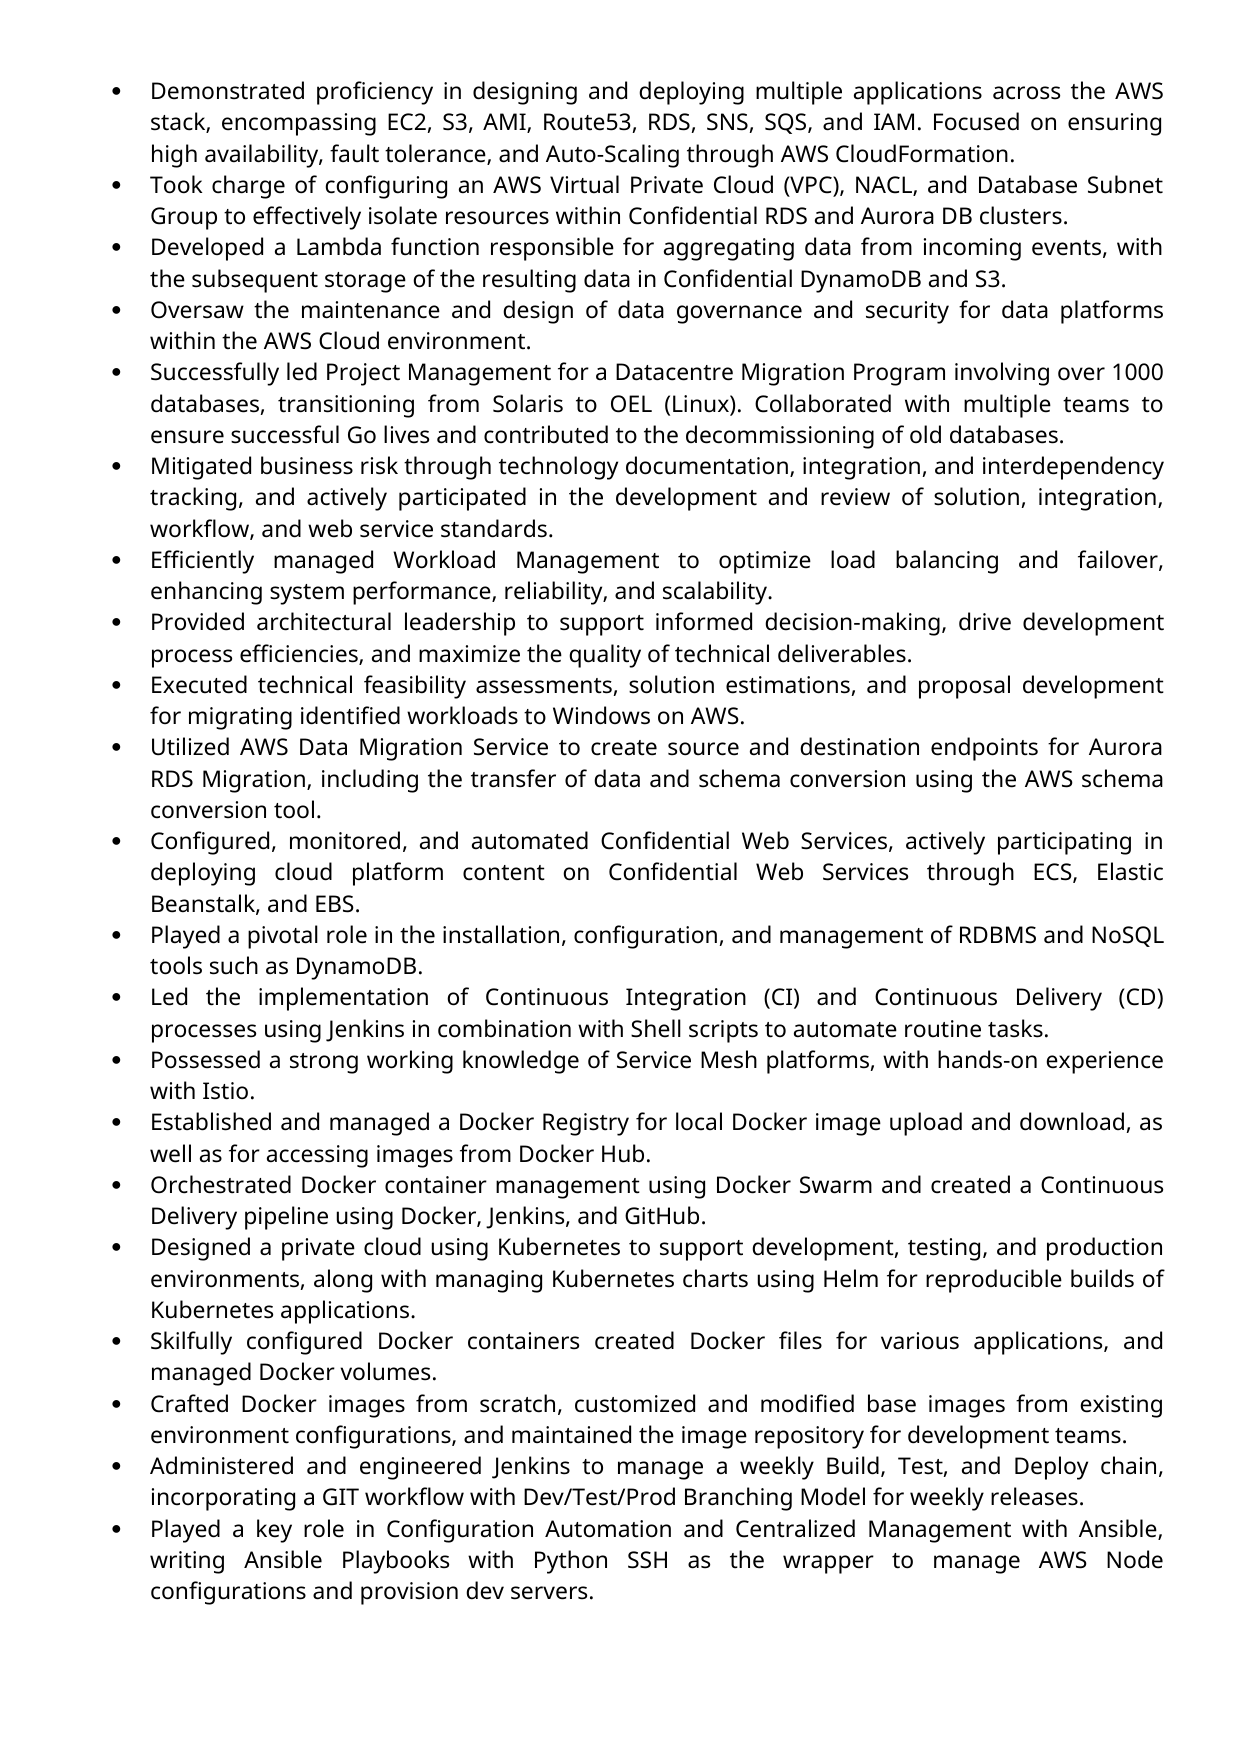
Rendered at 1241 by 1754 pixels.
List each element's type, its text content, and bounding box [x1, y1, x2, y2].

list Oversaw the maintenance and design of data governance and security for data platforms within the AWS Cloud environment. [112, 294, 1165, 356]
list Configured, monitored, and automated Confidential Web Services, actively participating in deploying cloud platform content on Confidential Web Services through ECS, Elastic Beanstalk, and EBS. [112, 825, 1165, 919]
list Administered and engineered Jenkins to manage a weekly Build, Test, and Deploy chain, incorporating a GIT workflow with Dev/Test/Prod Branching Model for weekly releases. [112, 1450, 1165, 1512]
list Designed a private cloud using Kubernetes to support development, testing, and production environments, along with managing Kubernetes charts using Helm for reproducible builds of Kubernetes applications. [112, 1231, 1165, 1325]
list Provided architectural leadership to support informed decision-making, drive development process efficiencies, and maximize the quality of technical deliverables. [112, 606, 1165, 669]
list Demonstrated proficiency in designing and deploying multiple applications across the AWS stack, encompassing EC2, S3, AMI, Route53, RDS, SNS, SQS, and IAM. Focused on ensuring high availability, fault tolerance, and Auto-Scaling through AWS CloudFormation. [112, 75, 1165, 169]
list Possessed a strong working knowledge of Service Mesh platforms, with hands-on experience with Istio. [112, 1044, 1165, 1106]
list Established and managed a Docker Registry for local Docker image upload and download, as well as for accessing images from Docker Hub. [112, 1106, 1165, 1169]
list Led the implementation of Continuous Integration (CI) and Continuous Delivery (CD) processes using Jenkins in combination with Shell scripts to automate routine tasks. [112, 981, 1165, 1044]
list Efficiently managed Workload Management to optimize load balancing and failover, enhancing system performance, reliability, and scalability. [112, 544, 1165, 606]
list Executed technical feasibility assessments, solution estimations, and proposal development for migrating identified workloads to Windows on AWS. [112, 669, 1165, 731]
list Crafted Docker images from scratch, customized and modified base images from existing environment configurations, and maintained the image repository for development teams. [112, 1387, 1165, 1450]
list Played a pivotal role in the installation, configuration, and management of RDBMS and NoSQL tools such as DynamoDB. [112, 919, 1165, 981]
list Utilized AWS Data Migration Service to create source and destination endpoints for Aurora RDS Migration, including the transfer of data and schema conversion using the AWS schema conversion tool. [112, 731, 1165, 825]
list Skilfully configured Docker containers created Docker files for various applications, and managed Docker volumes. [112, 1325, 1165, 1387]
list Successfully led Project Management for a Datacentre Migration Program involving over 1000 databases, transitioning from Solaris to OEL (Linux). Collaborated with multiple teams to ensure successful Go lives and contributed to the decommissioning of old databases. [112, 356, 1165, 450]
list Mitigated business risk through technology documentation, integration, and interdependency tracking, and actively participated in the development and review of solution, integration, workflow, and web service standards. [112, 450, 1165, 544]
list Orchestrated Docker container management using Docker Swarm and created a Continuous Delivery pipeline using Docker, Jenkins, and GitHub. [112, 1169, 1165, 1231]
list Took charge of configuring an AWS Virtual Private Cloud (VPC), NACL, and Database Subnet Group to effectively isolate resources within Confidential RDS and Aurora DB clusters. [112, 169, 1165, 231]
list Played a key role in Configuration Automation and Centralized Management with Ansible, writing Ansible Playbooks with Python SSH as the wrapper to manage AWS Node configurations and provision dev servers. [112, 1512, 1165, 1606]
list Developed a Lambda function responsible for aggregating data from incoming events, with the subsequent storage of the resulting data in Confidential DynamoDB and S3. [112, 231, 1165, 294]
